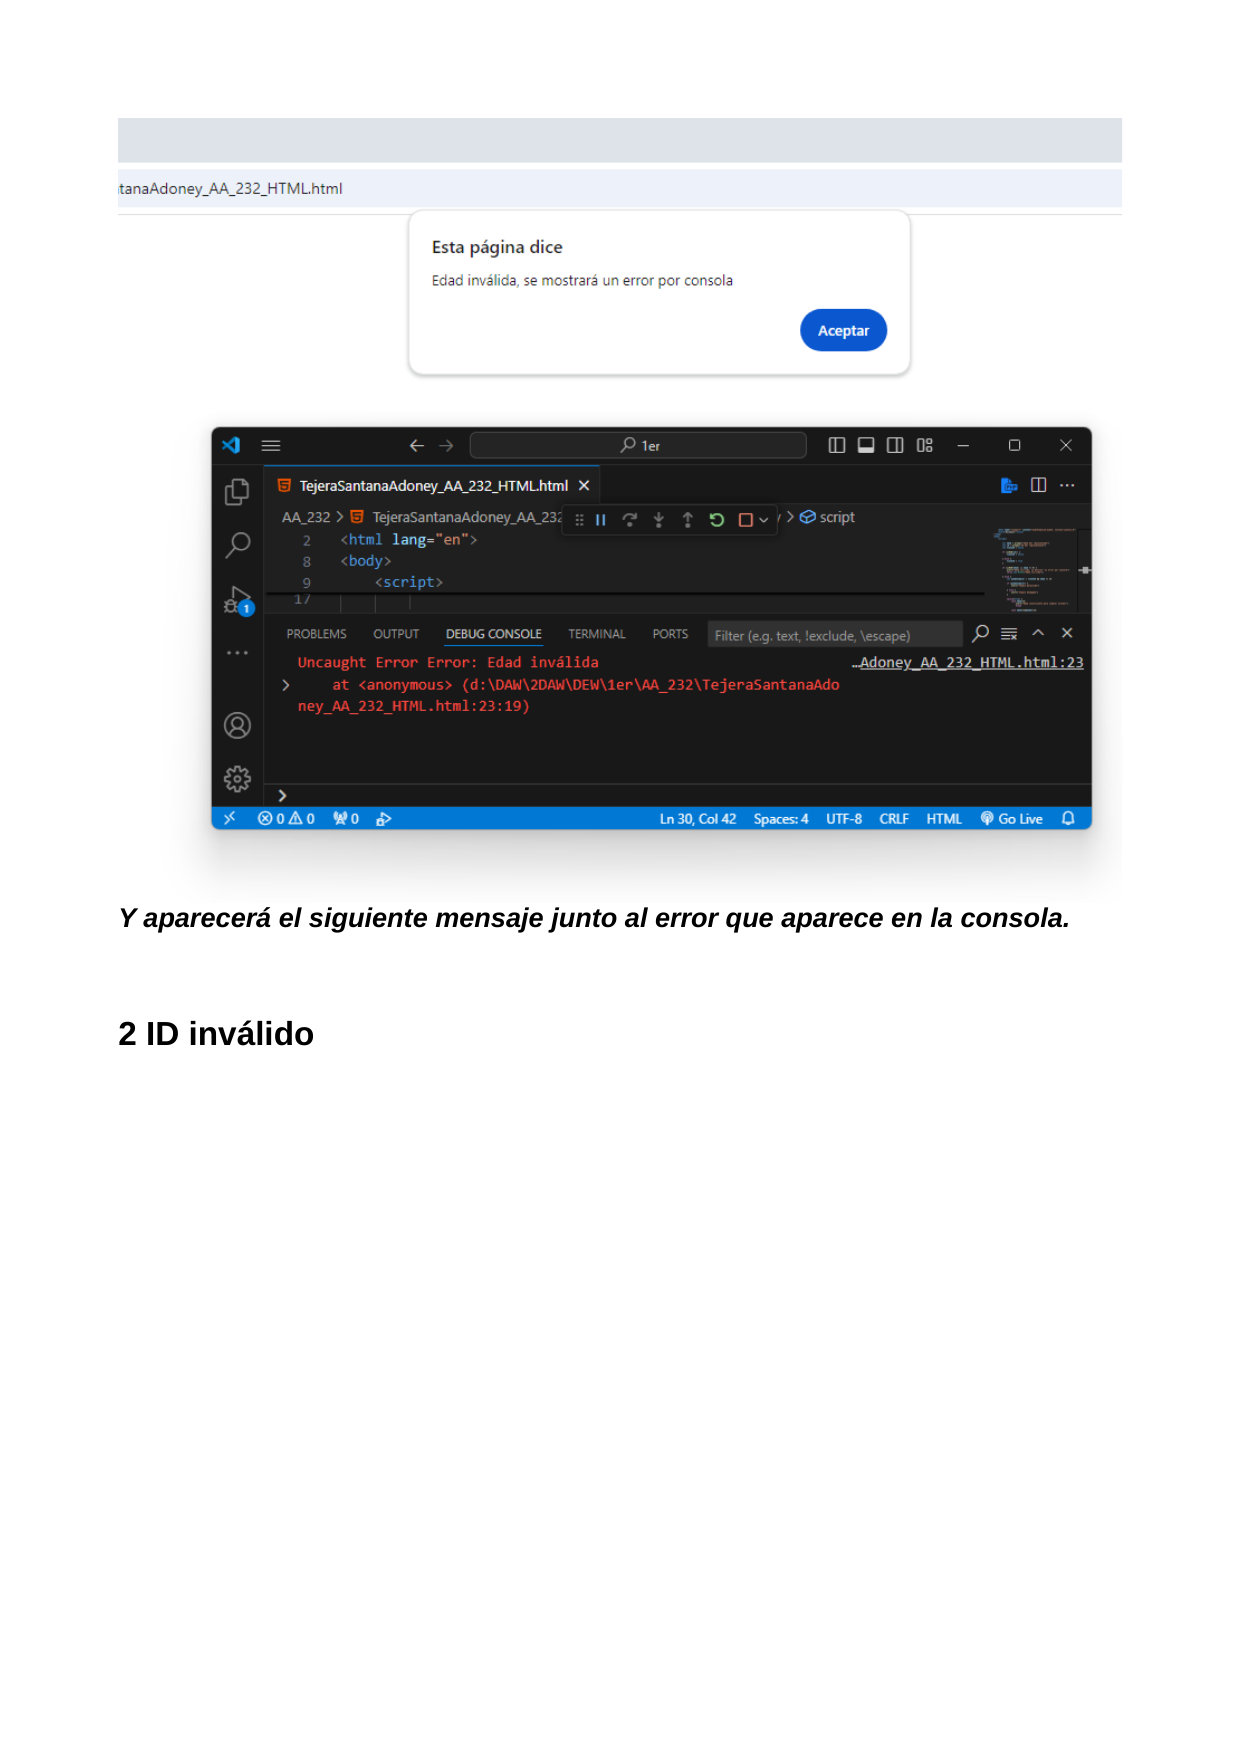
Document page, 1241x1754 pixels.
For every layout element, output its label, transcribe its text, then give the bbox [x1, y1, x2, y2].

subtitle Y aparecerá el siguiente mensaje junto al error que aparece en la consola. [118, 903, 1122, 933]
picture [118, 118, 1123, 903]
subtitle 2 ID inválido [118, 1014, 1122, 1053]
